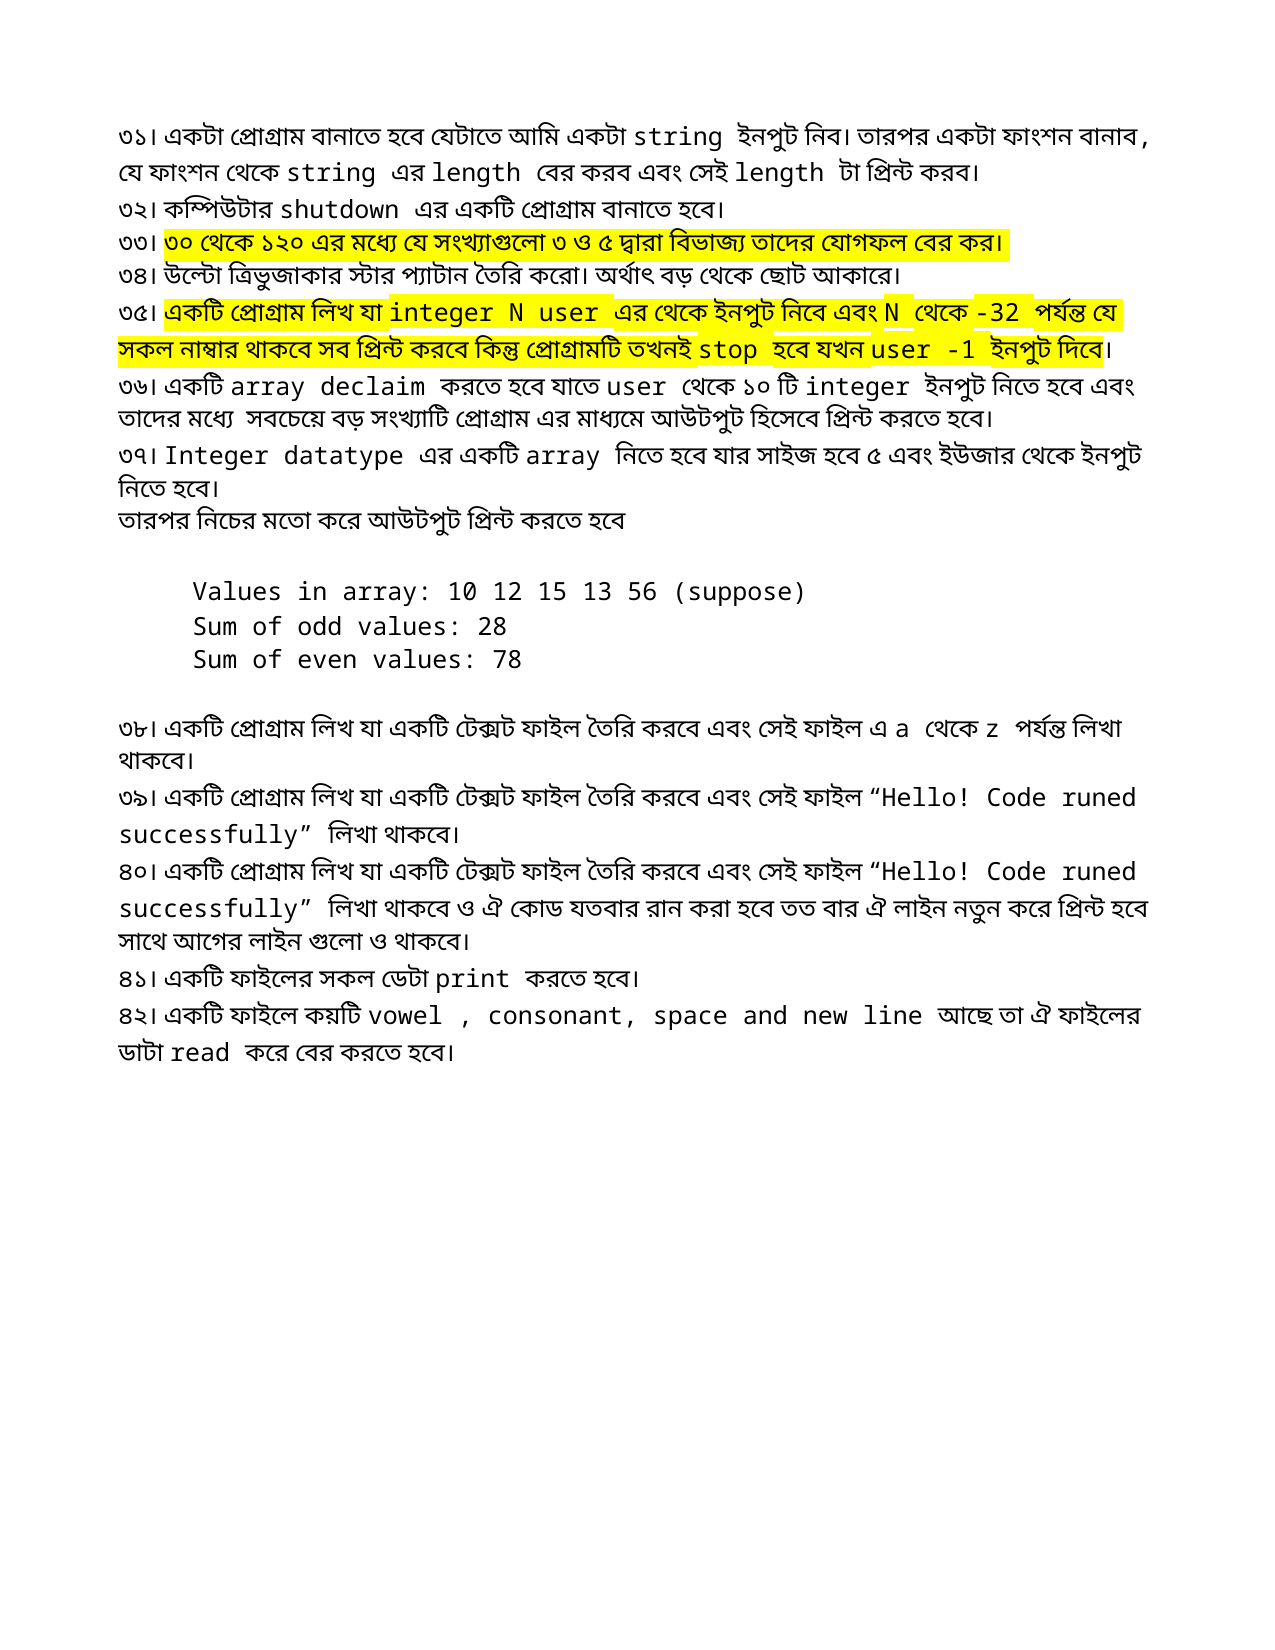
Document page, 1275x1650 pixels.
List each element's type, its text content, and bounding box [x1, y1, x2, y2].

text ৪০। একটি প্রোগ্রাম লিখ যা একটি টেক্সট ফাইল তৈরি করবে এবং সেই ফাইল “Hello! Code runed successfully” লিখা থাকবে ও ঐ কোড যতবার রান করা হবে তত বার ঐ লাইন নতুন করে প্রিন্ট হবে সাথে আগের লাইন গুলো ও থাকবে। [118, 854, 1157, 960]
text Sum of even values: 78 [118, 642, 1157, 676]
text ৩৭। Integer datatype এর একটি array নিতে হবে যার সাইজ হবে ৫ এবং ইউজার থেকে ইনপুট নিতে হবে। [118, 438, 1157, 507]
text ৩৬। একটি array declaim করতে হবে যাতে user থেকে ১০ টি integer ইনপুট নিতে হবে এবং তাদের মধ্যে সবচেয়ে বড় সংখ্যাটি প্রোগ্রাম এর মাধ্যমে আউটপুট হিসেবে প্রিন্ট করতে হবে। [118, 368, 1157, 438]
text ৩৫। একটি প্রোগ্রাম লিখ যা integer N user এর থেকে ইনপুট নিবে এবং N থেকে -32 পর্যন্ত যে সকল নাম্বার থাকবে সব প্রিন্ট করবে কিন্তু প্রোগ্রামটি তখনই stop হবে যখন user -1 ইনপুট দিবে। [118, 294, 1157, 368]
text Sum of odd values: 28 [118, 608, 1157, 642]
text ৩২। কম্পিউটার shutdown এর একটি প্রোগ্রাম বানাতে হবে। [118, 192, 1157, 229]
text ৪২। একটি ফাইলে কয়টি vowel , consonant, space and new line আছে তা ঐ ফাইলের ডাটা read করে বের করতে হবে। [118, 997, 1157, 1071]
text ৪১। একটি ফাইলের সকল ডেটা print করতে হবে। [118, 960, 1157, 997]
text Values in array: 10 12 15 13 56 (suppose) [118, 574, 1157, 608]
text ৩৩। ৩০ থেকে ১২০ এর মধ্যে যে সংখ্যাগুলো ৩ ও ৫ দ্বারা বিভাজ্য তাদের যোগফল বের কর। [118, 229, 1157, 262]
text ৩৮। একটি প্রোগ্রাম লিখ যা একটি টেক্সট ফাইল তৈরি করবে এবং সেই ফাইল এ a থেকে z পর্যন্ত লিখা থাকবে। [118, 710, 1157, 780]
text ৩৪। উল্টো ত্রিভুজাকার স্টার প্যাটান তৈরি করো। অর্থাৎ বড় থেকে ছোট আকারে। [118, 262, 1157, 294]
text তারপর নিচের মতো করে আউটপুট প্রিন্ট করতে হবে [118, 507, 1157, 540]
text ৩১। একটা প্রোগ্রাম বানাতে হবে যেটাতে আমি একটা string ইনপুট নিব। তারপর একটা ফাংশন বানাব, যে ফাংশন থেকে string এর length বের করব এবং সেই length টা প্রিন্ট করব। [118, 118, 1157, 192]
text ৩৯। একটি প্রোগ্রাম লিখ যা একটি টেক্সট ফাইল তৈরি করবে এবং সেই ফাইল “Hello! Code runed successfully” লিখা থাকবে। [118, 780, 1157, 854]
